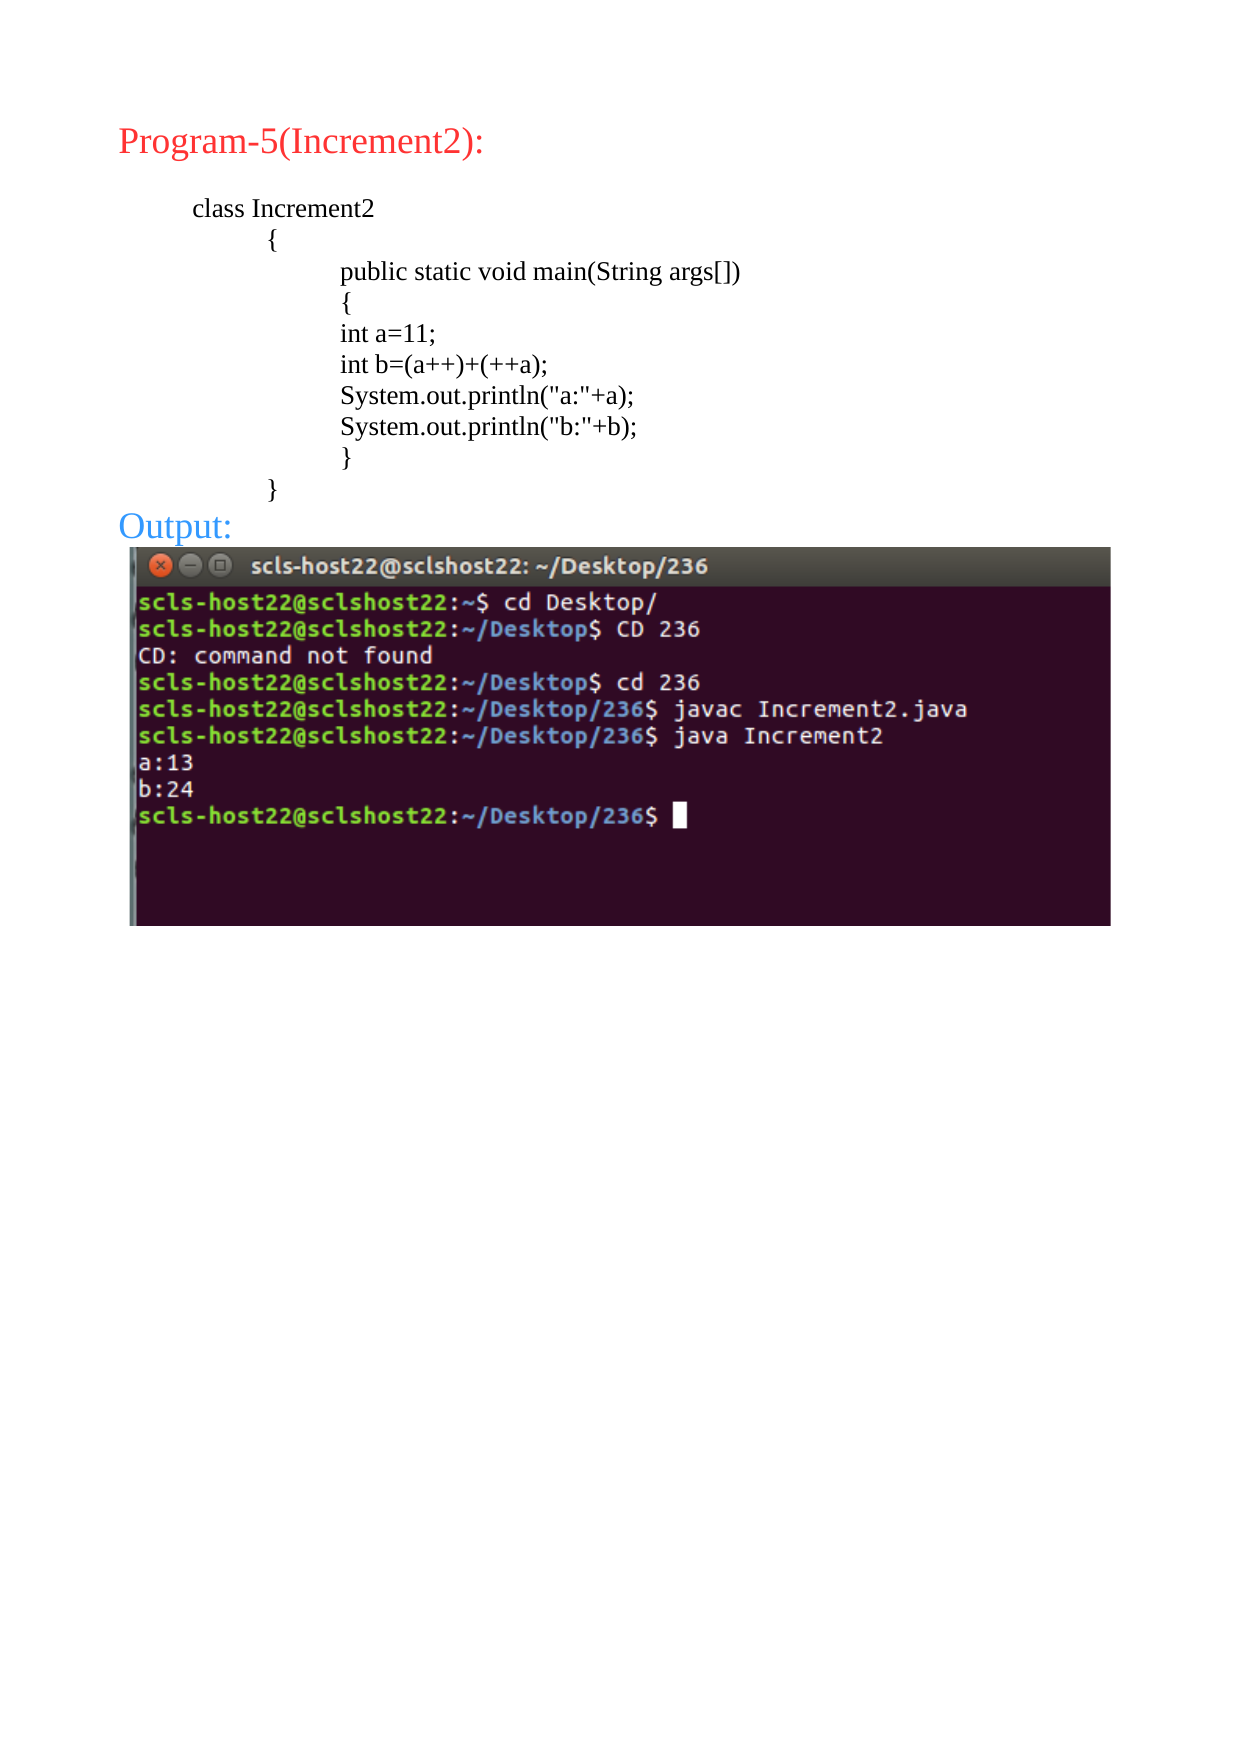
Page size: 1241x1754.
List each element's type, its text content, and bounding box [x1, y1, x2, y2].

text Output: [118, 504, 1122, 547]
text } [118, 473, 1122, 504]
text class Increment2 [118, 192, 1122, 223]
text int a=11; [118, 317, 1122, 348]
text { [118, 223, 1122, 255]
text { [118, 286, 1122, 317]
text System.out.println("b:"+b); [118, 410, 1122, 442]
picture [129, 547, 1111, 926]
text } [118, 442, 1122, 473]
text Program-5(Increment2): [118, 118, 1122, 161]
text System.out.println("a:"+a); [118, 379, 1122, 410]
text int b=(a++)+(++a); [118, 348, 1122, 379]
text public static void main(String args[]) [118, 255, 1122, 286]
